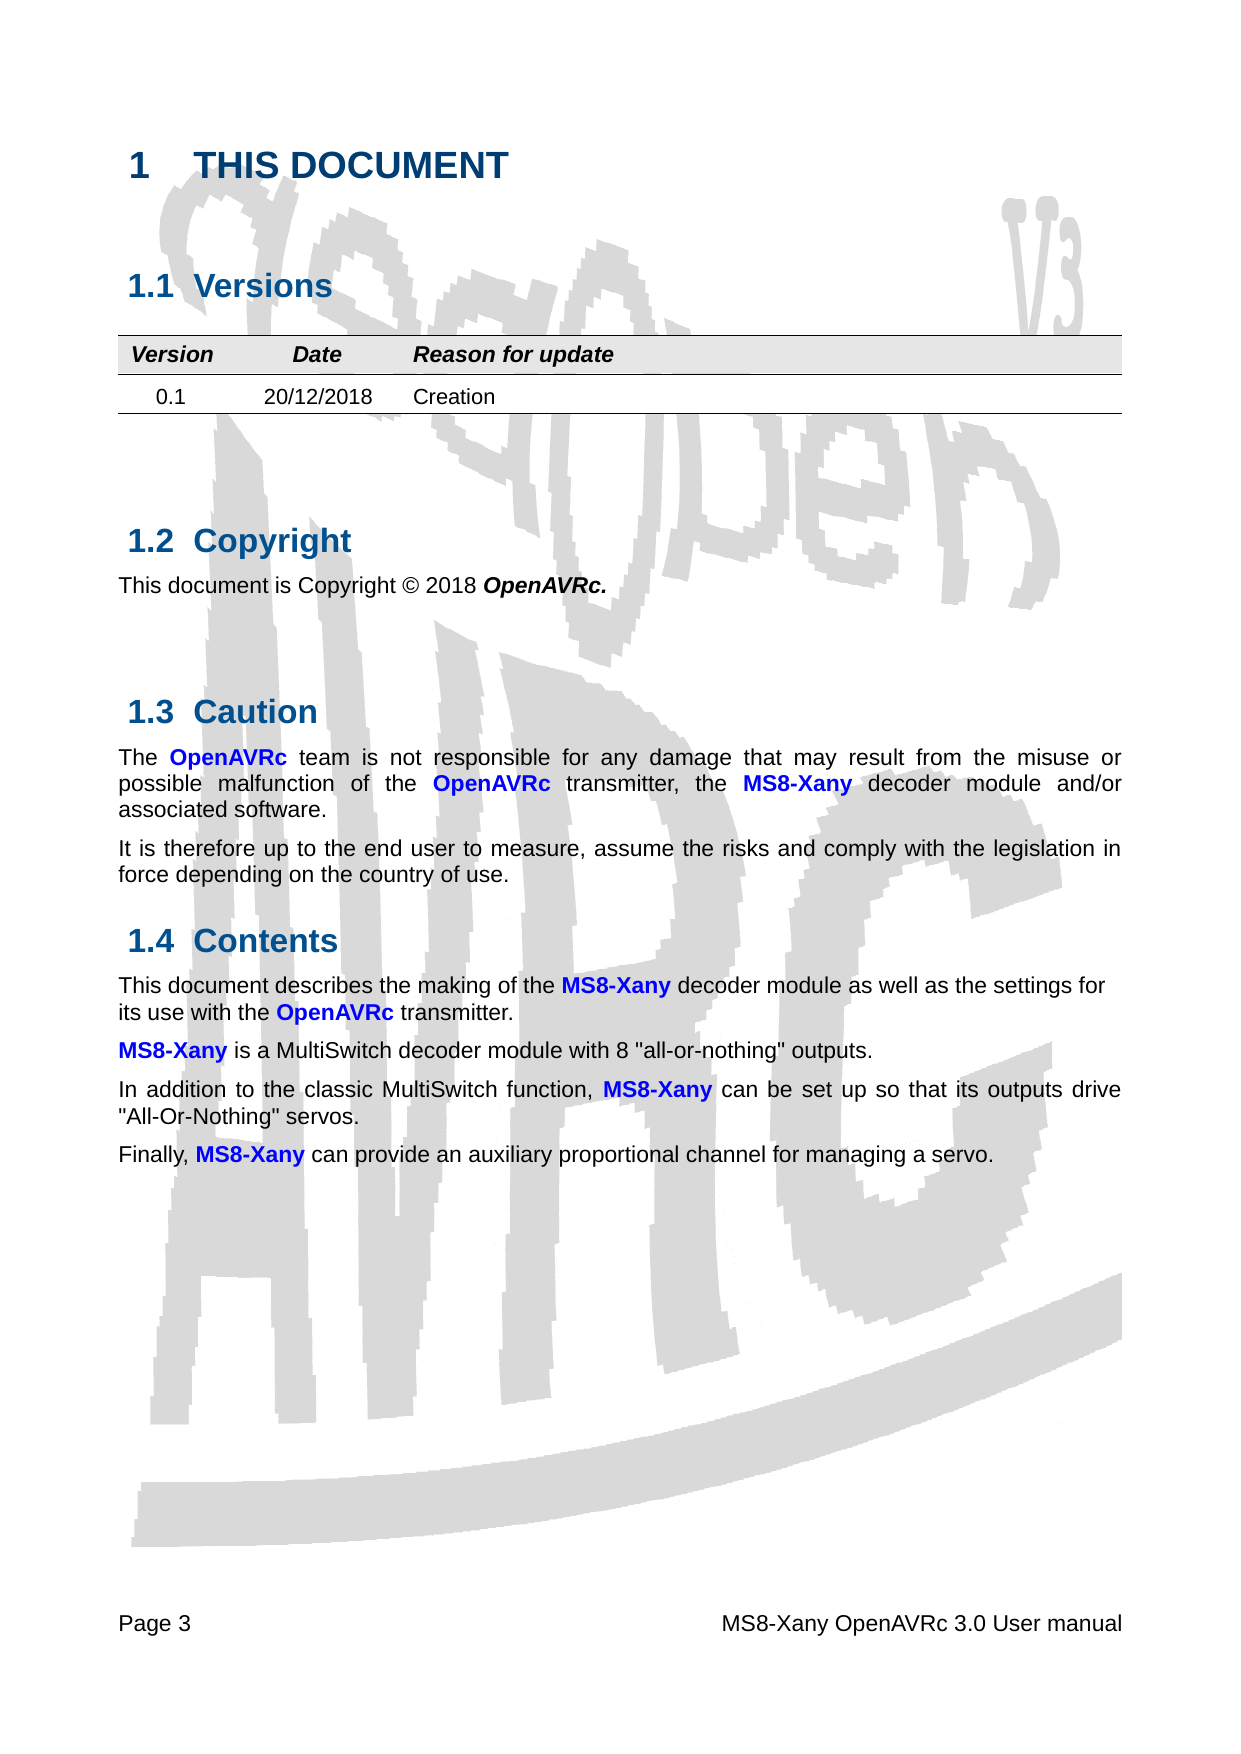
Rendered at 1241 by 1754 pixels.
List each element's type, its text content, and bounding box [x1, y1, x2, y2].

text MS8-Xany is a MultiSwitch decoder module with 8 "all-or-nothing" outputs. [118, 1037, 1122, 1064]
table_cell Creation [400, 375, 1122, 413]
text Finally, MS8-Xany can provide an auxiliary proportional channel for managing a servo. [118, 1141, 1122, 1168]
text This document describes the making of the MS8-Xany decoder module as well as the settings for its use with the OpenAVRc transmitter. [118, 972, 1122, 1025]
subtitle Contents [118, 921, 1122, 960]
table_cell 0.1 [118, 375, 236, 413]
subtitle Copyright [118, 521, 1122, 559]
table_header Date [236, 336, 400, 373]
subtitle Versions [118, 266, 1122, 305]
subtitle Caution [118, 692, 1122, 731]
text The OpenAVRc team is not responsible for any damage that may result from the misuse or possible malfunction of the OpenAVRc transmitter, the MS8-Xany decoder module and/or associated software. [118, 743, 1122, 822]
text It is therefore up to the end user to measure, assume the risks and comply with the legislation in force depending on the country of use. [118, 835, 1122, 888]
text In addition to the classic MultiSwitch function, MS8-Xany can be set up so that its outputs drive "All-Or-Nothing" servos. [118, 1076, 1122, 1129]
table_header Version [118, 336, 236, 373]
table_cell 20/12/2018 [236, 375, 400, 413]
table_header Reason for update [400, 336, 1122, 373]
subtitle THIS DOCUMENT [118, 143, 1122, 187]
text This document is Copyright © 2018 OpenAVRc. [118, 572, 1122, 598]
